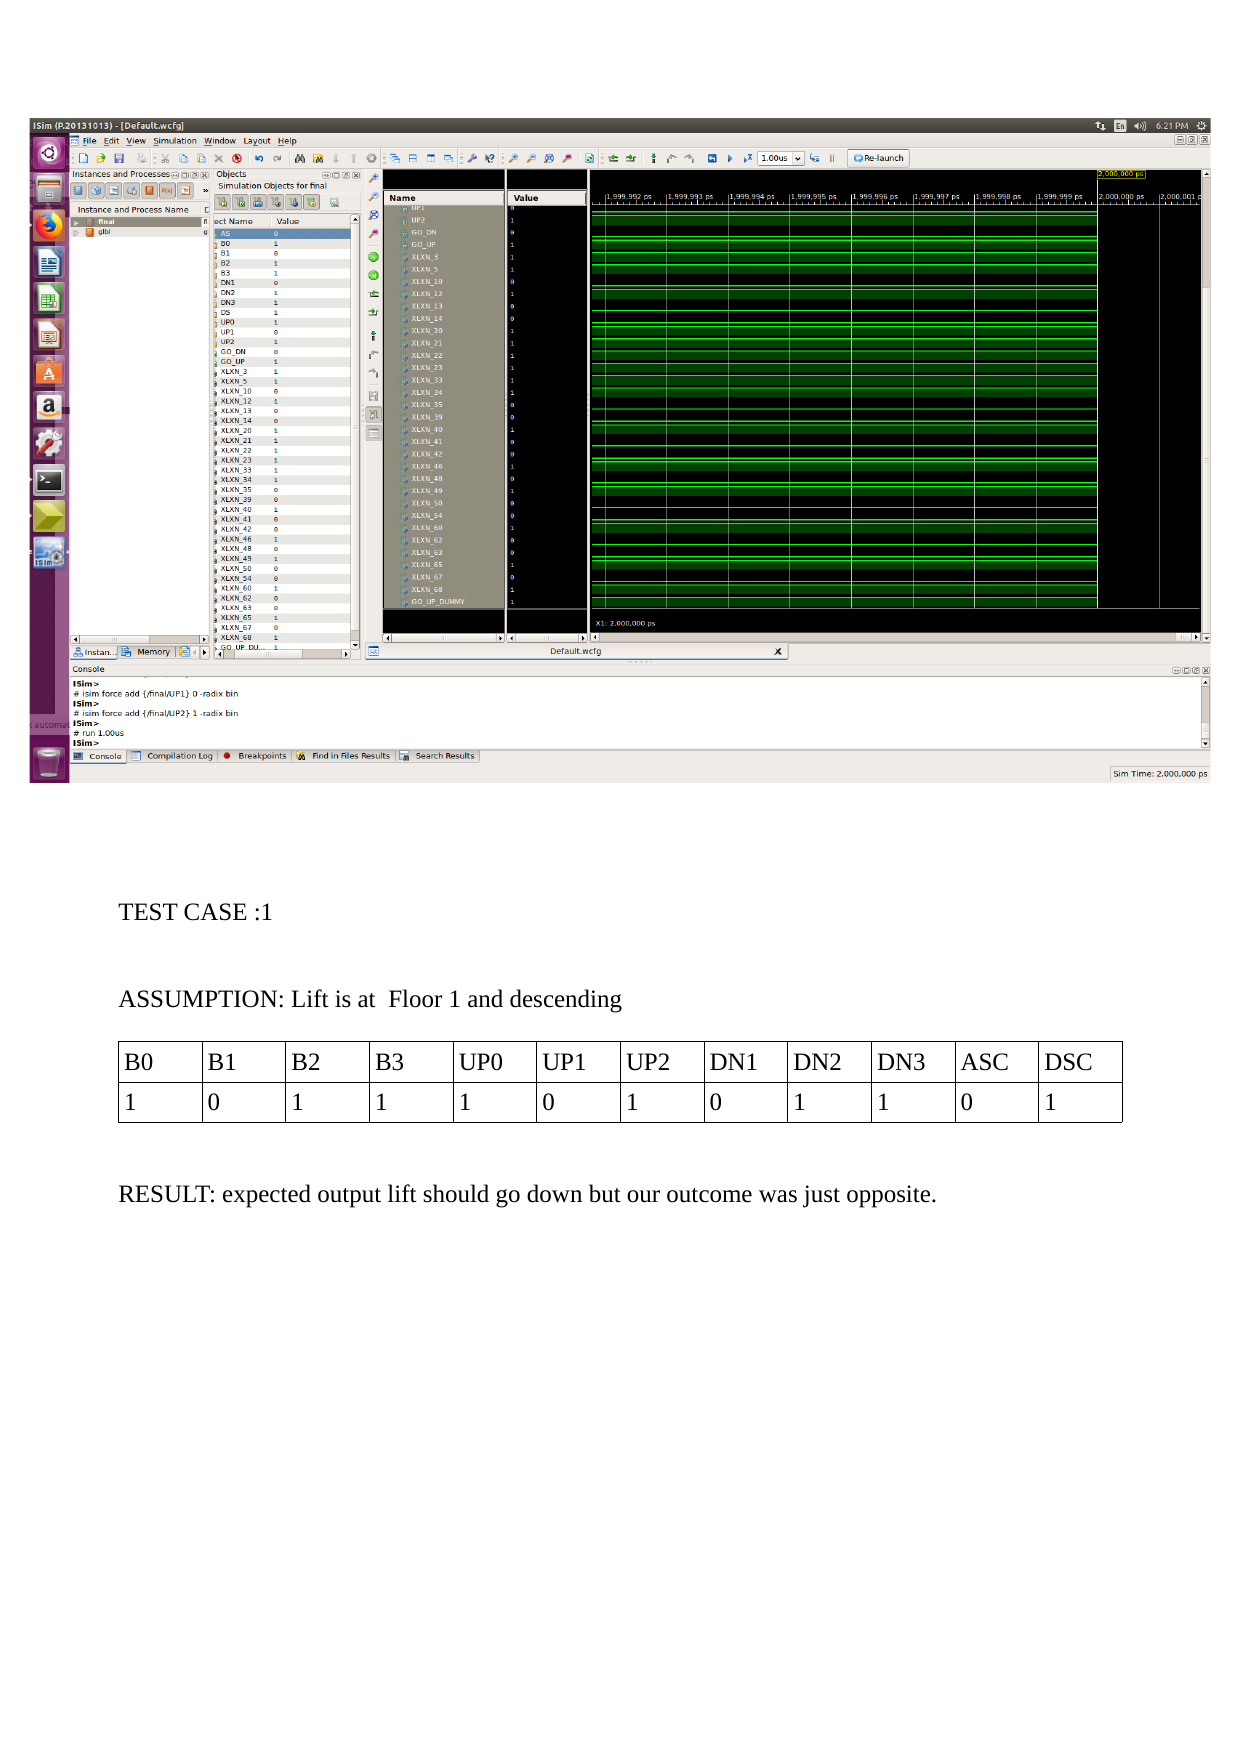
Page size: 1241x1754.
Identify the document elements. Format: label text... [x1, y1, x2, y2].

table_header UP1 [537, 1042, 620, 1082]
table_cell 1 [454, 1083, 536, 1122]
table_cell 1 [621, 1083, 704, 1122]
table_cell 1 [872, 1083, 955, 1122]
table_header DN3 [872, 1042, 955, 1082]
text RESULT: expected output lift should go down but our outcome was just opposite. [118, 1179, 1122, 1208]
table_header B2 [286, 1042, 369, 1082]
table_cell 1 [1039, 1083, 1122, 1122]
table_cell 1 [370, 1083, 453, 1122]
text ASSUMPTION: Lift is at Floor 1 and descending [118, 984, 1122, 1012]
table_cell 0 [537, 1083, 620, 1122]
text TEST CASE :1 [118, 897, 1122, 926]
table_cell 0 [705, 1083, 787, 1122]
table_header DSC [1039, 1042, 1122, 1082]
table_header UP2 [621, 1042, 704, 1082]
picture [29, 118, 1211, 783]
table_cell 1 [119, 1083, 202, 1122]
table_cell 0 [956, 1083, 1038, 1122]
table_header B3 [370, 1042, 453, 1082]
table_header UP0 [454, 1042, 536, 1082]
table_header DN2 [788, 1042, 871, 1082]
table_cell 0 [203, 1083, 285, 1122]
table_header B0 [119, 1042, 202, 1082]
table_cell 1 [788, 1083, 871, 1122]
table_header B1 [203, 1042, 285, 1082]
table_header DN1 [705, 1042, 787, 1082]
table_header ASC [956, 1042, 1038, 1082]
table_cell 1 [286, 1083, 369, 1122]
